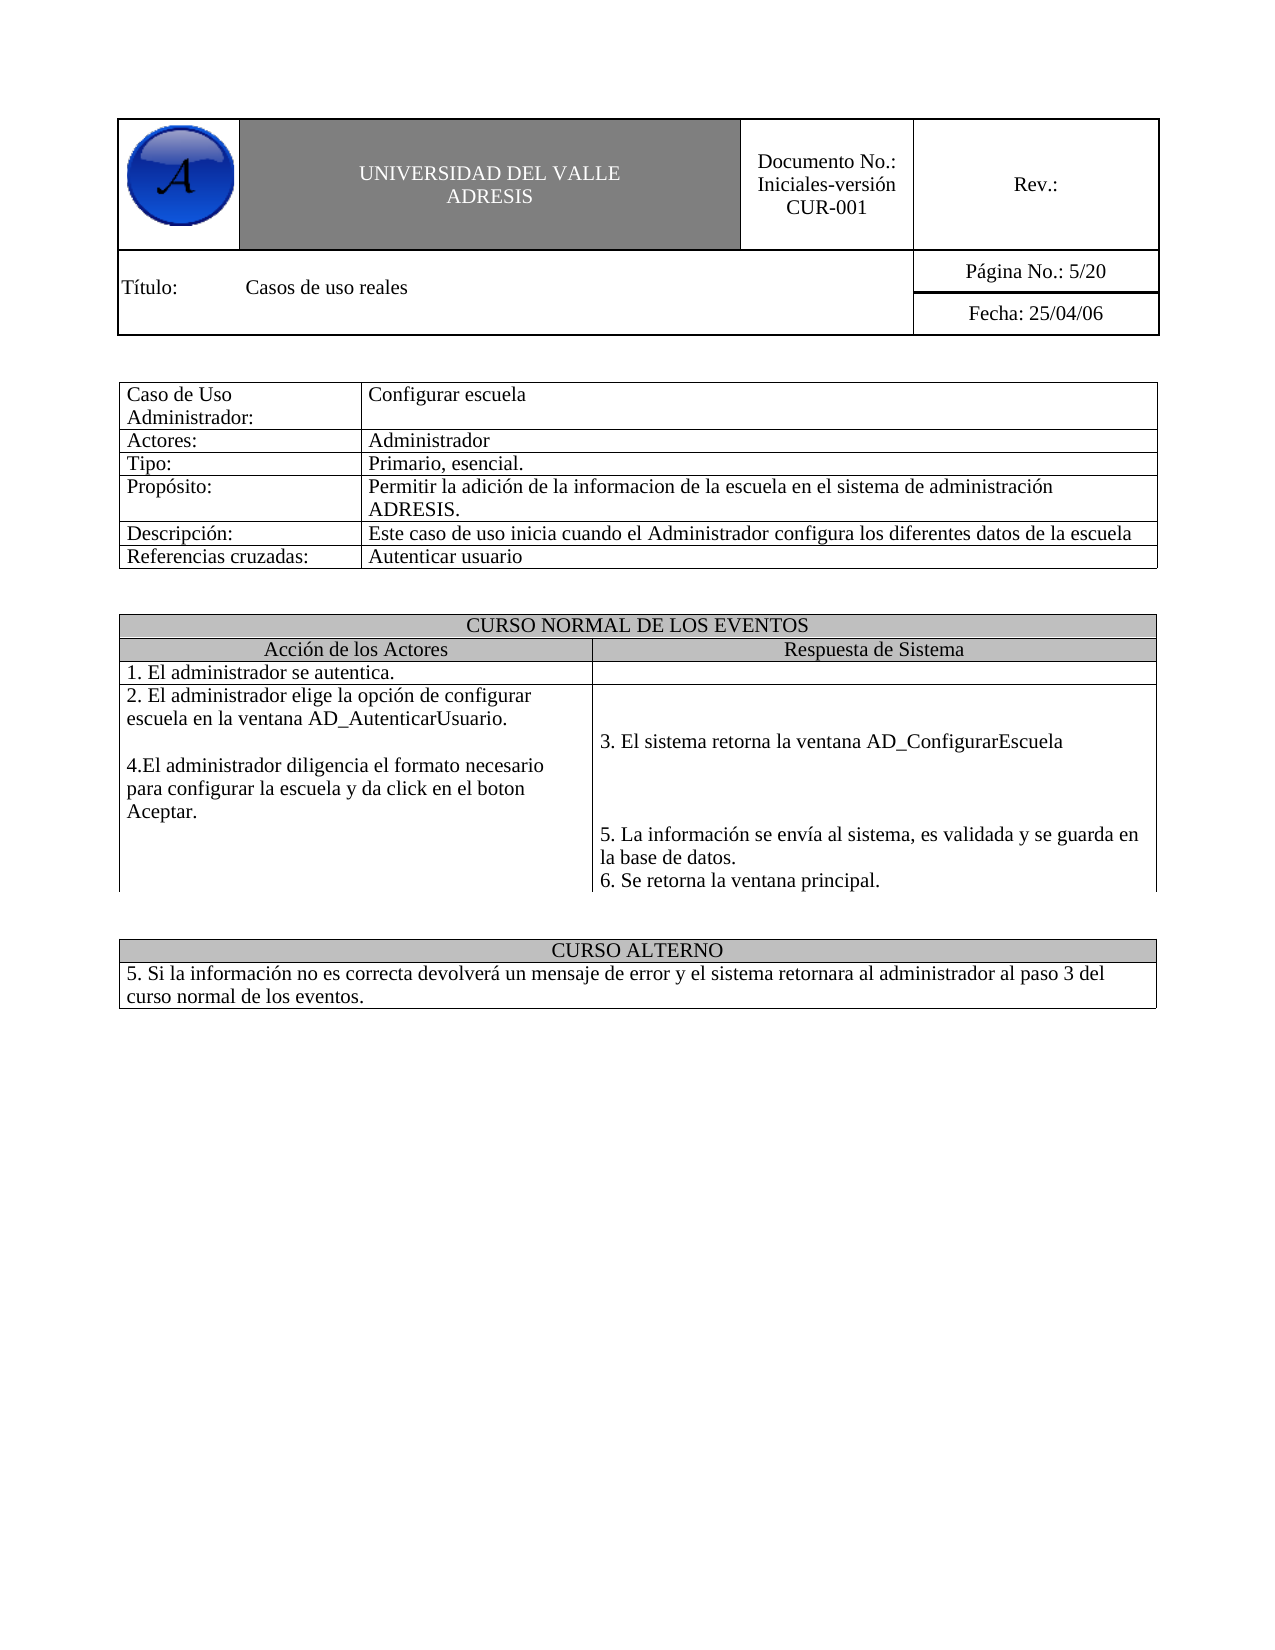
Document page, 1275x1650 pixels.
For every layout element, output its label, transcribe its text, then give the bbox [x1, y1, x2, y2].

table_cell 6. Se retorna la ventana principal. [593, 869, 1156, 892]
table_cell [120, 869, 592, 892]
table_header CURSO NORMAL DE LOS EVENTOS [120, 615, 1156, 637]
table_cell [120, 823, 592, 869]
table_cell Administrador [362, 430, 1157, 452]
table_cell Tipo: [120, 453, 361, 475]
table_header UNIVERSIDAD DEL VALLE ADRESIS [240, 120, 740, 249]
table_cell 2. El administrador elige la opción de configurar escuela en la ventana AD_AutenticarUsuario. [120, 685, 592, 730]
table_cell Primario, esencial. [362, 453, 1157, 475]
table_cell Título: Casos de uso reales [119, 251, 913, 334]
table_cell Descripción: [120, 522, 361, 545]
table_cell Permitir la adición de la informacion de la escuela en el sistema de administración ADRESIS. [362, 476, 1157, 521]
table_header Caso de Uso Administrador: [120, 383, 361, 429]
picture [127, 124, 235, 226]
table_header CURSO ALTERNO [120, 940, 1156, 962]
table_header Página No.: 5/20 [914, 251, 1158, 291]
table_cell 5. Si la información no es correcta devolverá un mensaje de error y el sistema retornara al administrador al paso 3 del curso normal de los eventos. [120, 963, 1156, 1008]
table_cell Autenticar usuario [362, 546, 1157, 568]
table_cell [593, 685, 1156, 730]
table_cell Propósito: [120, 476, 361, 521]
table_cell Respuesta de Sistema [593, 639, 1156, 661]
table_cell Fecha: 25/04/06 [914, 294, 1158, 334]
table_cell 1. El administrador se autentica. [120, 662, 592, 684]
table_cell 4.El administrador diligencia el formato necesario para configurar la escuela y da click en el boton Aceptar. [120, 754, 592, 823]
table_cell 3. El sistema retorna la ventana AD_ConfigurarEscuela [593, 730, 1156, 753]
table_header Configurar escuela [362, 383, 1157, 429]
table_cell [593, 662, 1156, 684]
table_header Documento No.: Iniciales-versión CUR-001 [741, 120, 913, 249]
table_cell Este caso de uso inicia cuando el Administrador configura los diferentes datos de la escuela [362, 522, 1157, 545]
table_cell Actores: [120, 430, 361, 452]
table_cell 5. La información se envía al sistema, es validada y se guarda en la base de datos. [593, 823, 1156, 869]
table_header Rev.: [914, 120, 1158, 249]
table_cell [593, 754, 1156, 823]
table_cell Acción de los Actores [120, 639, 592, 661]
table_cell [120, 730, 592, 753]
table_cell Referencias cruzadas: [120, 546, 361, 568]
table_header [119, 120, 239, 249]
